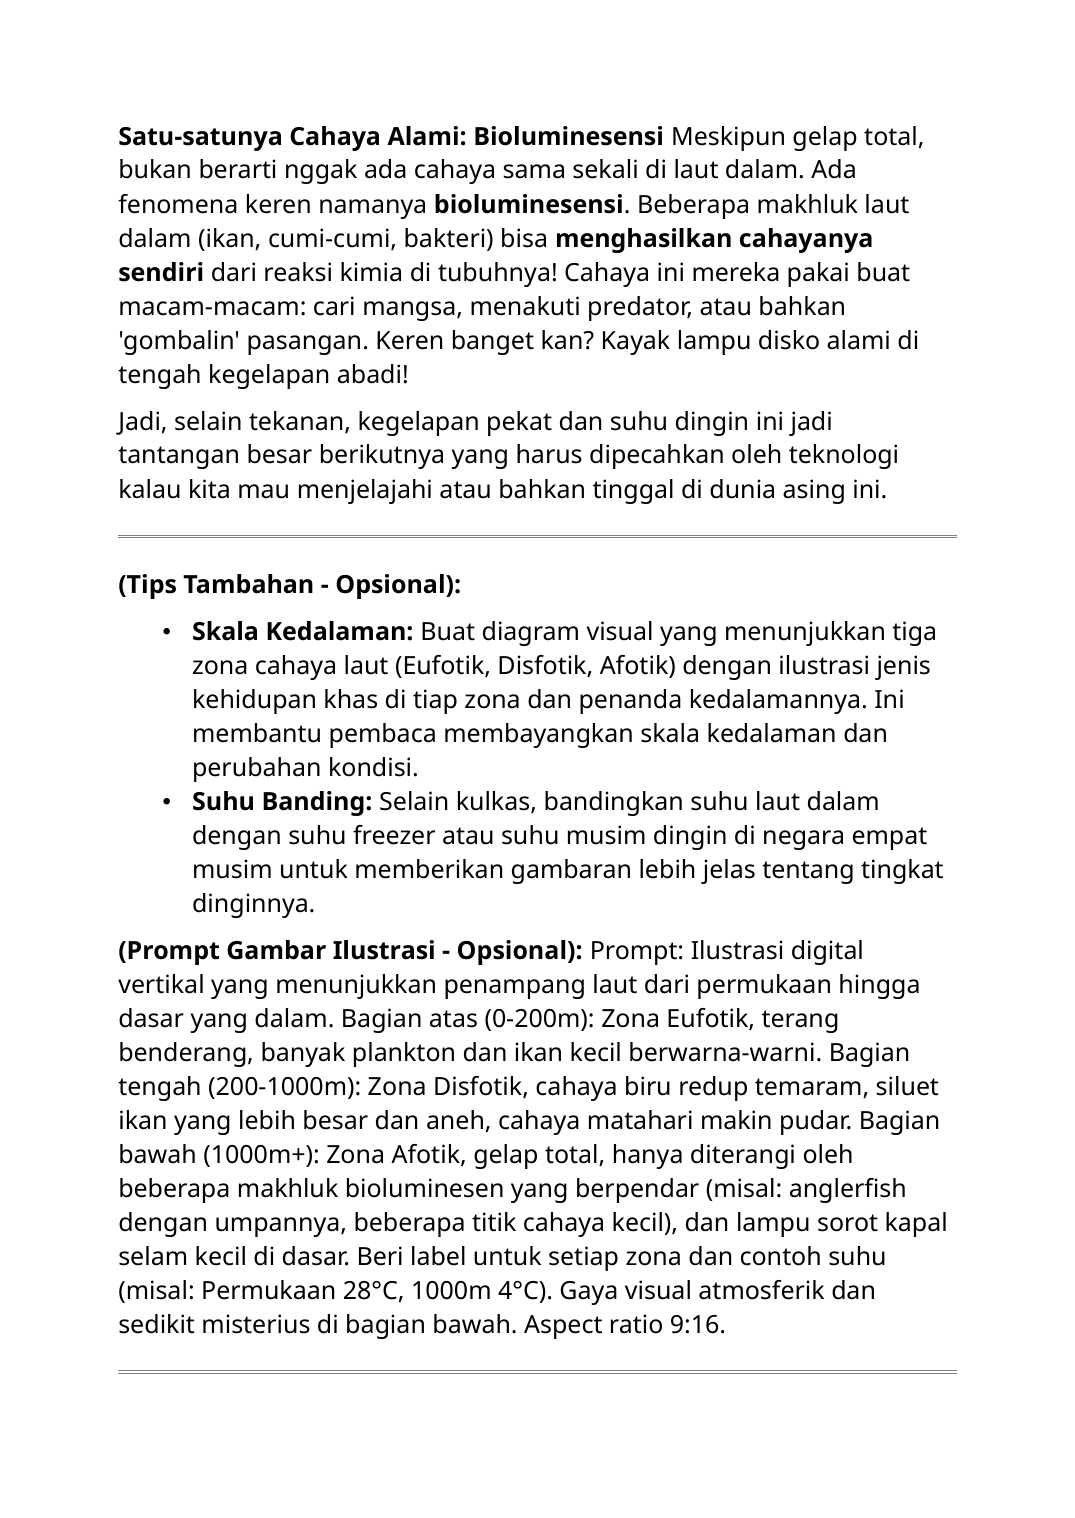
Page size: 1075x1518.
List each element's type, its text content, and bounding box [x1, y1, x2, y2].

list Skala Kedalaman: Buat diagram visual yang menunjukkan tiga zona cahaya laut (Eufotik, Disfotik, Afotik) dengan ilustrasi jenis kehidupan khas di tiap zona dan penanda kedalamannya. Ini membantu pembaca membayangkan skala kedalaman dan perubahan kondisi. [162, 613, 957, 783]
text Jadi, selain tekanan, kegelapan pekat dan suhu dingin ini jadi tantangan besar berikutnya yang harus dipecahkan oleh teknologi kalau kita mau menjelajahi atau bahkan tinggal di dunia asing ini. [118, 403, 957, 505]
text (Tips Tambahan - Opsional): [118, 567, 957, 601]
text (Prompt Gambar Ilustrasi - Opsional): Prompt: Ilustrasi digital vertikal yang menunjukkan penampang laut dari permukaan hingga dasar yang dalam. Bagian atas (0-200m): Zona Eufotik, terang benderang, banyak plankton dan ikan kecil berwarna-warni. Bagian tengah (200-1000m): Zona Disfotik, cahaya biru redup temaram, siluet ikan yang lebih besar dan aneh, cahaya matahari makin pudar. Bagian bawah (1000m+): Zona Afotik, gelap total, hanya diterangi oleh beberapa makhluk bioluminesen yang berpendar (misal: anglerfish dengan umpannya, beberapa titik cahaya kecil), dan lampu sorot kapal selam kecil di dasar. Beri label untuk setiap zona dan contoh suhu (misal: Permukaan 28°C, 1000m 4°C). Gaya visual atmosferik dan sedikit misterius di bagian bawah. Aspect ratio 9:16. [118, 932, 957, 1341]
text Satu-satunya Cahaya Alami: Bioluminesensi Meskipun gelap total, bukan berarti nggak ada cahaya sama sekali di laut dalam. Ada fenomena keren namanya bioluminesensi. Beberapa makhluk laut dalam (ikan, cumi-cumi, bakteri) bisa menghasilkan cahayanya sendiri dari reaksi kimia di tubuhnya! Cahaya ini mereka pakai buat macam-macam: cari mangsa, menakuti predator, atau bahkan 'gombalin' pasangan. Keren banget kan? Kayak lampu disko alami di tengah kegelapan abadi! [118, 118, 957, 391]
list Suhu Banding: Selain kulkas, bandingkan suhu laut dalam dengan suhu freezer atau suhu musim dingin di negara empat musim untuk memberikan gambaran lebih jelas tentang tingkat dinginnya. [162, 783, 957, 920]
